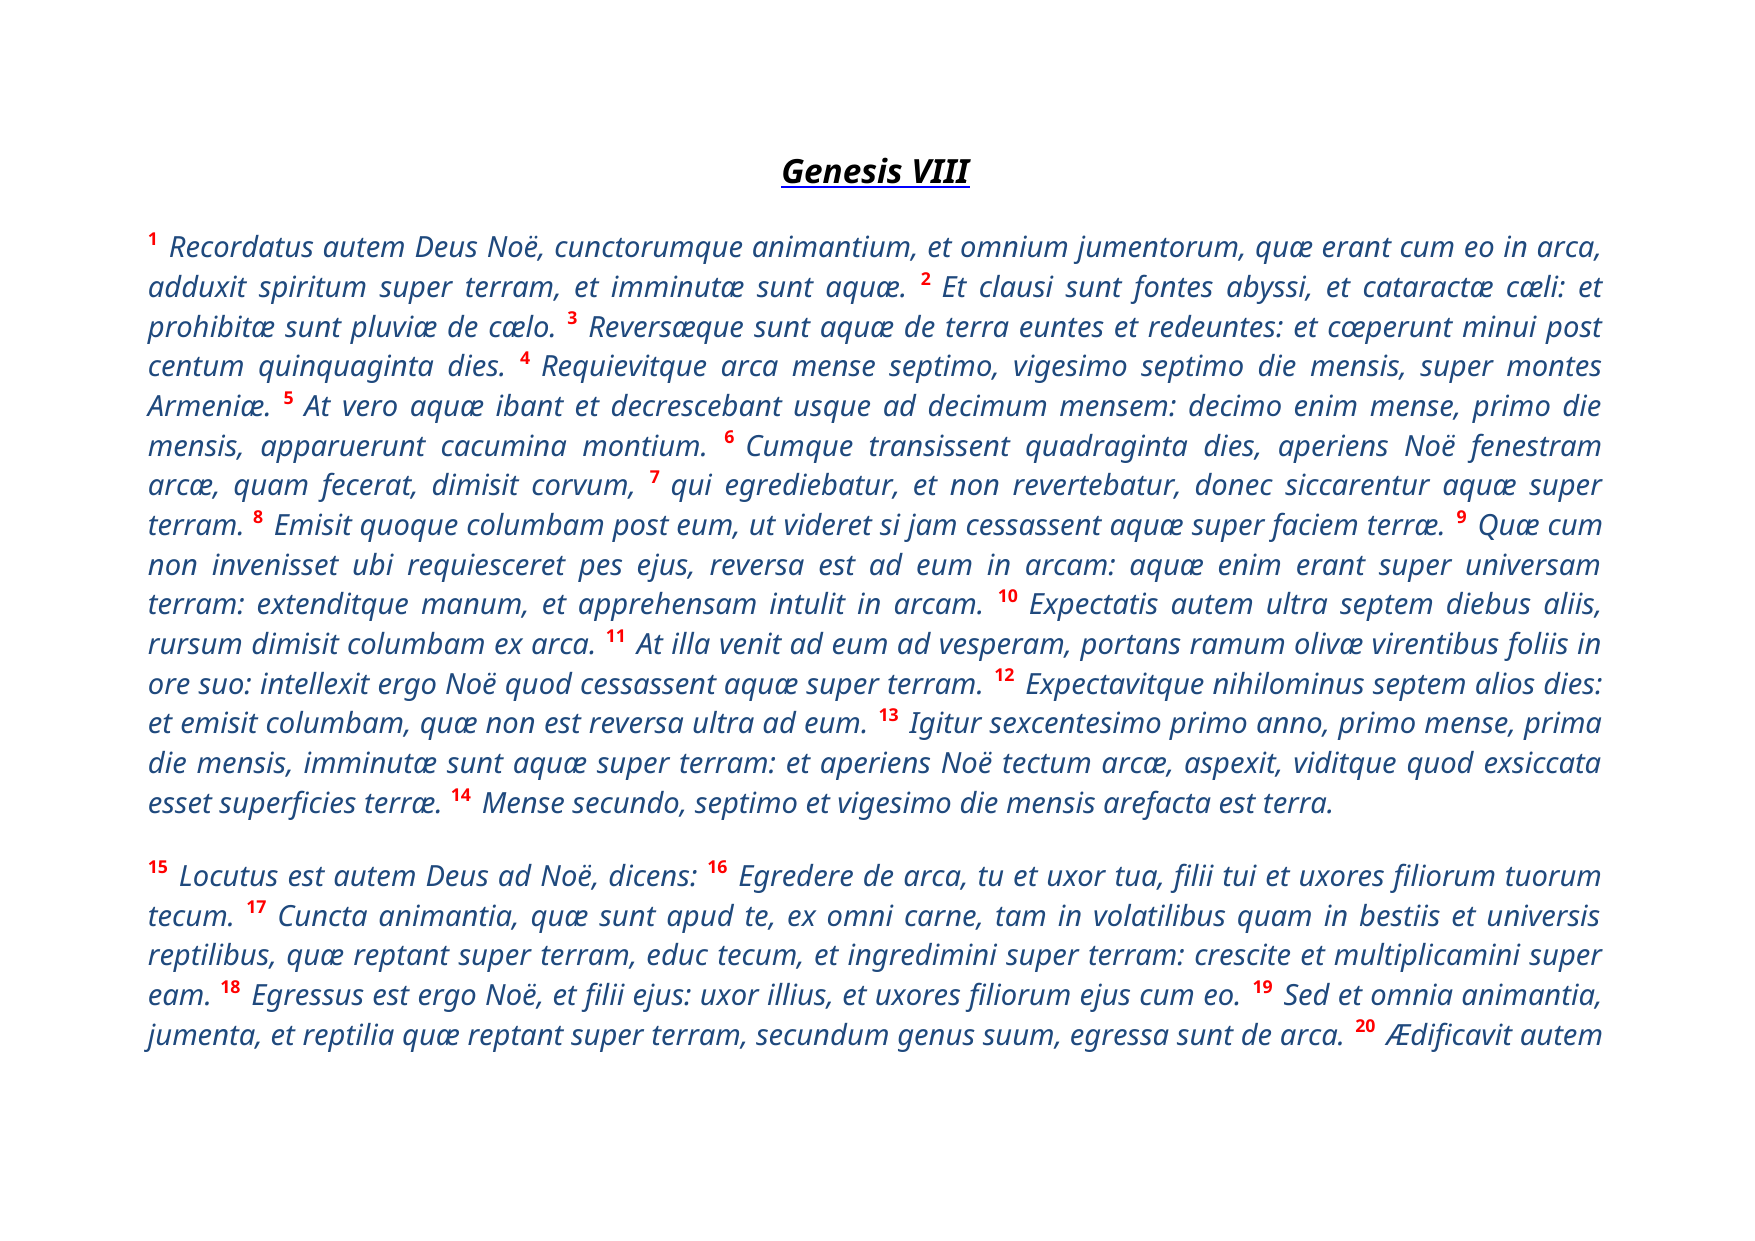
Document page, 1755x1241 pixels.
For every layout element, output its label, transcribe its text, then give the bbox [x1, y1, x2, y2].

text 1 Recordatus autem Deus Noë, cunctorumque animantium, et omnium jumentorum, quæ erant cum eo in arca, adduxit spiritum super terram, et imminutæ sunt aquæ. 2 Et clausi sunt fontes abyssi, et cataractæ cæli: et prohibitæ sunt pluviæ de cælo. 3 Reversæque sunt aquæ de terra euntes et redeuntes: et cœperunt minui post centum quinquaginta dies. 4 Requievitque arca mense septimo, vigesimo septimo die mensis, super montes Armeniæ. 5 At vero aquæ ibant et decrescebant usque ad decimum mensem: decimo enim mense, primo die mensis, apparuerunt cacumina montium. 6 Cumque transissent quadraginta dies, aperiens Noë fenestram arcæ, quam fecerat, dimisit corvum, 7 qui egrediebatur, et non revertebatur, donec siccarentur aquæ super terram. 8 Emisit quoque columbam post eum, ut videret si jam cessassent aquæ super faciem terræ. 9 Quæ cum non invenisset ubi requiesceret pes ejus, reversa est ad eum in arcam: aquæ enim erant super universam terram: extenditque manum, et apprehensam intulit in arcam. 10 Expectatis autem ultra septem diebus aliis, rursum dimisit columbam ex arca. 11 At illa venit ad eum ad vesperam, portans ramum olivæ virentibus foliis in ore suo: intellexit ergo Noë quod cessassent aquæ super terram. 12 Expectavitque nihilominus septem alios dies: et emisit columbam, quæ non est reversa ultra ad eum. 13 Igitur sexcentesimo primo anno, primo mense, prima die mensis, imminutæ sunt aquæ super terram: et aperiens Noë tectum arcæ, aspexit, viditque quod exsiccata esset superficies terræ. 14 Mense secundo, septimo et vigesimo die mensis arefacta est terra. [148, 226, 1606, 822]
text Genesis VIII [148, 148, 1606, 193]
text 15 Locutus est autem Deus ad Noë, dicens: 16 Egredere de arca, tu et uxor tua, filii tui et uxores filiorum tuorum tecum. 17 Cuncta animantia, quæ sunt apud te, ex omni carne, tam in volatilibus quam in bestiis et universis reptilibus, quæ reptant super terram, educ tecum, et ingredimini super terram: crescite et multiplicamini super eam. 18 Egressus est ergo Noë, et filii ejus: uxor illius, et uxores filiorum ejus cum eo. 19 Sed et omnia animantia, jumenta, et reptilia quæ reptant super terram, secundum genus suum, egressa sunt de arca. 20 Ædificavit autem [148, 855, 1606, 1053]
